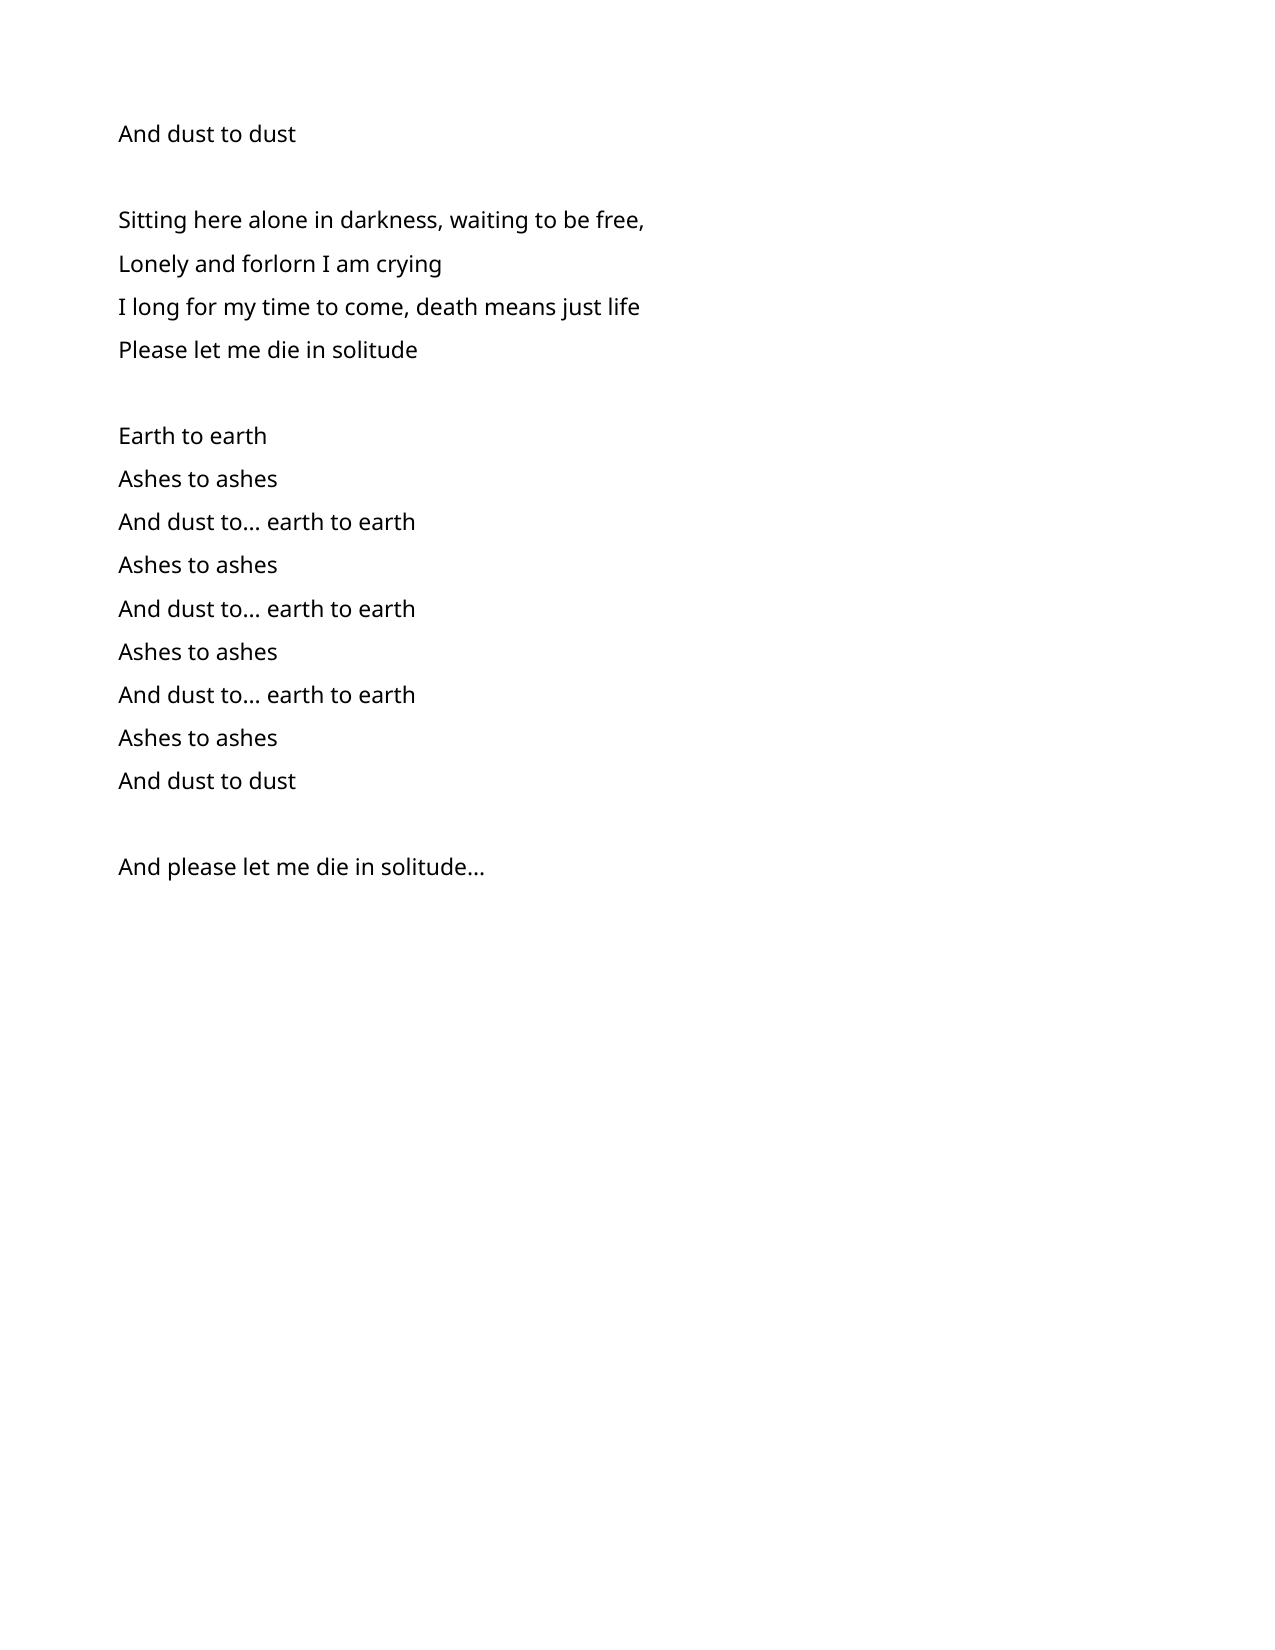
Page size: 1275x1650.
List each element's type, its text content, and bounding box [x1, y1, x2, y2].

text And dust to… earth to earth [118, 592, 1157, 624]
text And please let me die in solitude… [118, 851, 1157, 882]
text And dust to dust [118, 765, 1157, 796]
text Sitting here alone in darkness, waiting to be free, [118, 204, 1157, 236]
text Earth to earth [118, 420, 1157, 451]
text And dust to… earth to earth [118, 506, 1157, 537]
text Lonely and forlorn I am crying [118, 247, 1157, 279]
text Please let me die in solitude [118, 334, 1157, 365]
text Ashes to ashes [118, 463, 1157, 494]
text And dust to dust [118, 118, 1157, 149]
text Ashes to ashes [118, 636, 1157, 667]
text And dust to… earth to earth [118, 679, 1157, 710]
text Ashes to ashes [118, 549, 1157, 581]
text I long for my time to come, death means just life [118, 291, 1157, 322]
text Ashes to ashes [118, 722, 1157, 753]
